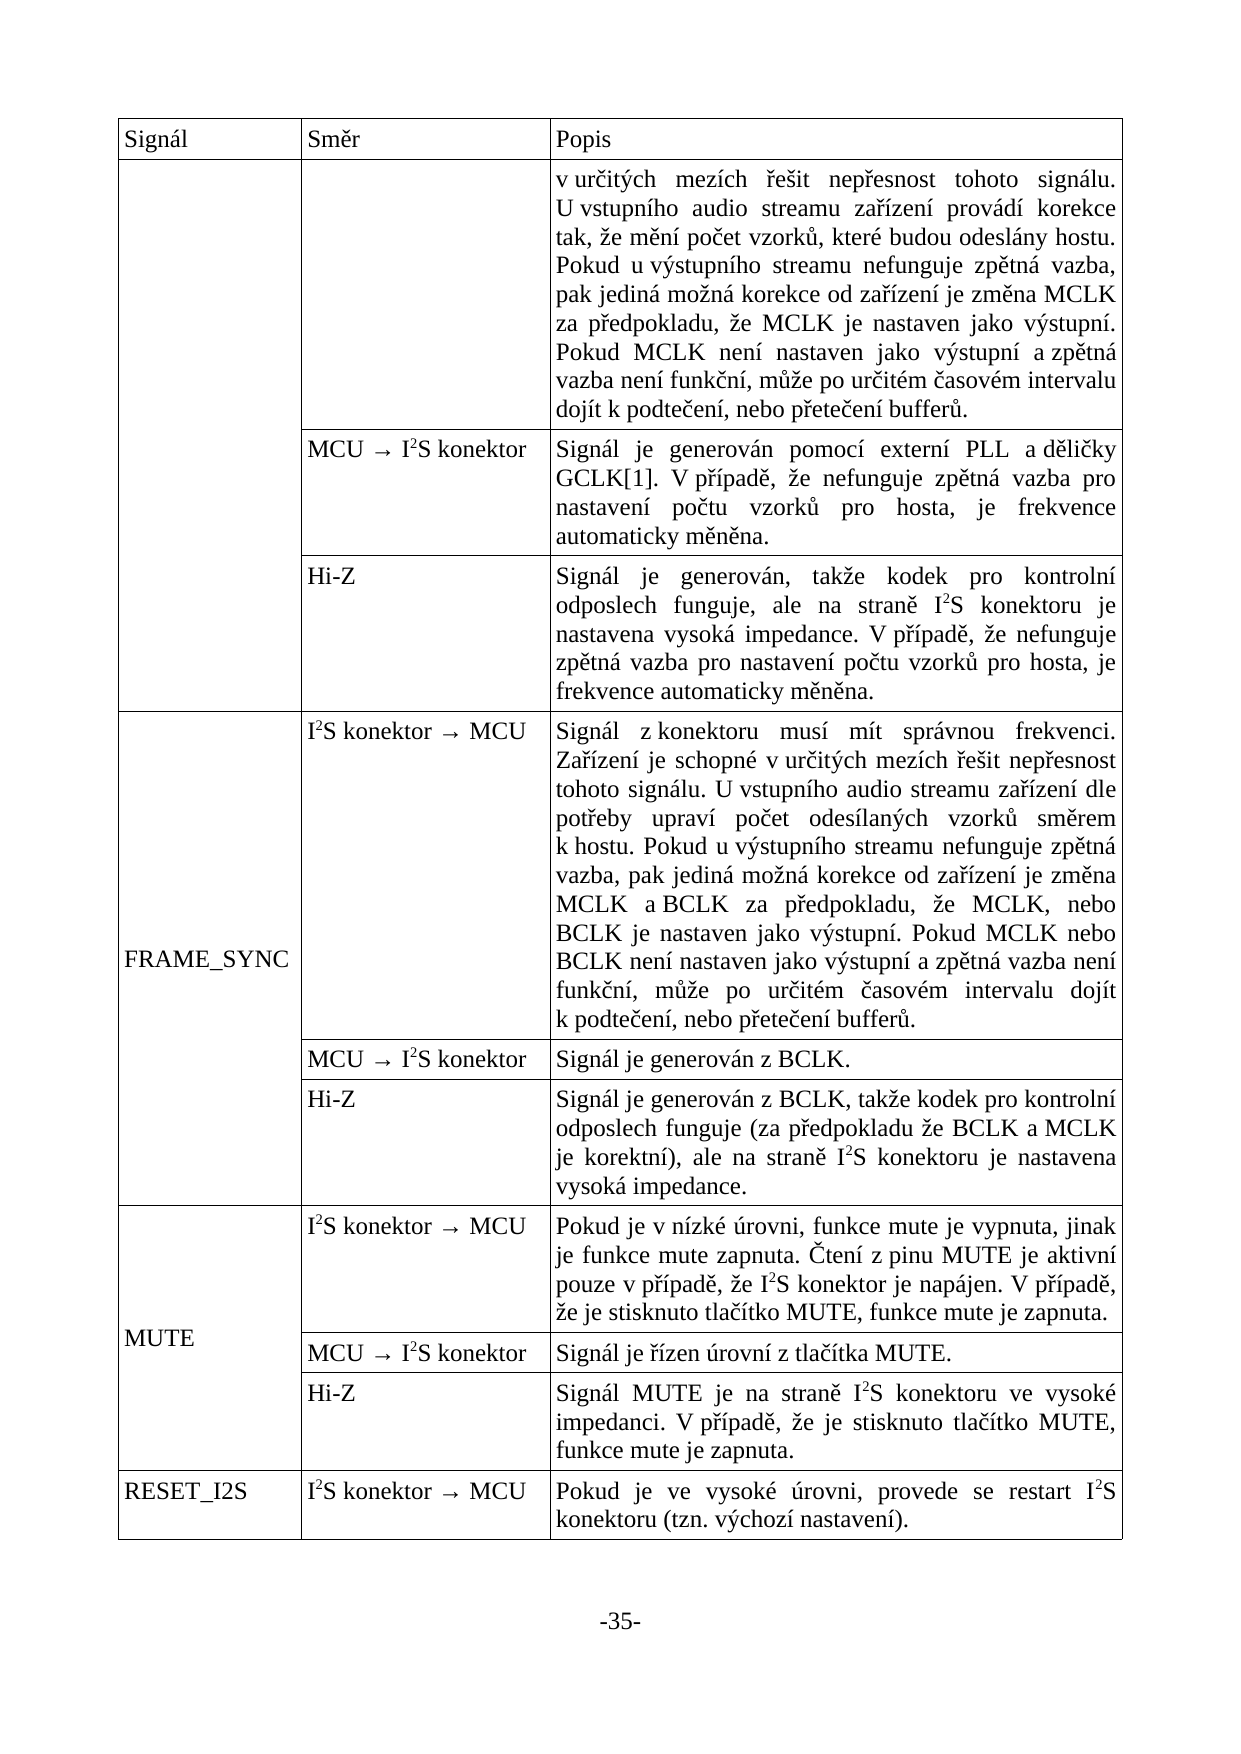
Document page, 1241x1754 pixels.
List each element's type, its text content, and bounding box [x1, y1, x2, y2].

table_cell MUTE [119, 1206, 301, 1470]
table_cell Pokud je v nízké úrovni, funkce mute je vypnuta, jinak je funkce mute zapnuta. Čtení z pinu MUTE je aktivní pouze v případě, že I2S konektor je napájen. V případě, že je stisknuto tlačítko MUTE, funkce mute je zapnuta. [551, 1206, 1122, 1332]
table_cell Signál je řízen úrovní z tlačítka MUTE. [551, 1333, 1122, 1372]
table_cell MCU → I2S konektor [302, 430, 550, 555]
table_cell FRAME_SYNC [119, 712, 301, 1205]
table_header Popis [551, 119, 1122, 158]
table_cell Signál je generován, takže kodek pro kontrolní odposlech funguje, ale na straně I2S konektoru je nastavena vysoká impedance. V případě, že nefunguje zpětná vazba pro nastavení počtu vzorků pro hosta, je frekvence automaticky měněna. [551, 556, 1122, 711]
table_cell I2S konektor → MCU [302, 1471, 550, 1539]
table_cell Hi-Z [302, 1080, 550, 1205]
table_cell Pokud je ve vysoké úrovni, provede se restart I2S konektoru (tzn. výchozí nastavení). [551, 1471, 1122, 1539]
table_cell Signál je generován pomocí externí PLL a děličky GCLK[1]. V případě, že nefunguje zpětná vazba pro nastavení počtu vzorků pro hosta, je frekvence automaticky měněna. [551, 430, 1122, 555]
table_cell [302, 160, 550, 429]
table_cell Signál MUTE je na straně I2S konektoru ve vysoké impedanci. V případě, že je stisknuto tlačítko MUTE, funkce mute je zapnuta. [551, 1373, 1122, 1470]
table_cell Signál je generován z BCLK. [551, 1040, 1122, 1079]
table_cell Signál z konektoru musí mít správnou frekvenci. Zařízení je schopné v určitých mezích řešit nepřesnost tohoto signálu. U vstupního audio streamu zařízení dle potřeby upraví počet odesílaných vzorků směrem k hostu. Pokud u výstupního streamu nefunguje zpětná vazba, pak jediná možná korekce od zařízení je změna MCLK a BCLK za předpokladu, že MCLK, nebo BCLK je nastaven jako výstupní. Pokud MCLK nebo BCLK není nastaven jako výstupní a zpětná vazba není funkční, může po určitém časovém intervalu dojít k podtečení, nebo přetečení bufferů. [551, 712, 1122, 1038]
table_cell MCU → I2S konektor [302, 1333, 550, 1372]
table_cell I2S konektor → MCU [302, 1206, 550, 1332]
table_cell Hi-Z [302, 1373, 550, 1470]
table_header Signál [119, 119, 301, 158]
table_cell [119, 160, 301, 711]
table_cell Signál je generován z BCLK, takže kodek pro kontrolní odposlech funguje (za předpokladu že BCLK a MCLK je korektní), ale na straně I2S konektoru je nastavena vysoká impedance. [551, 1080, 1122, 1205]
table_cell v určitých mezích řešit nepřesnost tohoto signálu. U vstupního audio streamu zařízení provádí korekce tak, že mění počet vzorků, které budou odeslány hostu. Pokud u výstupního streamu nefunguje zpětná vazba, pak jediná možná korekce od zařízení je změna MCLK za předpokladu, že MCLK je nastaven jako výstupní. Pokud MCLK není nastaven jako výstupní a zpětná vazba není funkční, může po určitém časovém intervalu dojít k podtečení, nebo přetečení bufferů. [551, 160, 1122, 429]
table_cell MCU → I2S konektor [302, 1040, 550, 1079]
table_header Směr [302, 119, 550, 158]
table_cell I2S konektor → MCU [302, 712, 550, 1038]
table_cell Hi-Z [302, 556, 550, 711]
table_cell RESET_I2S [119, 1471, 301, 1539]
